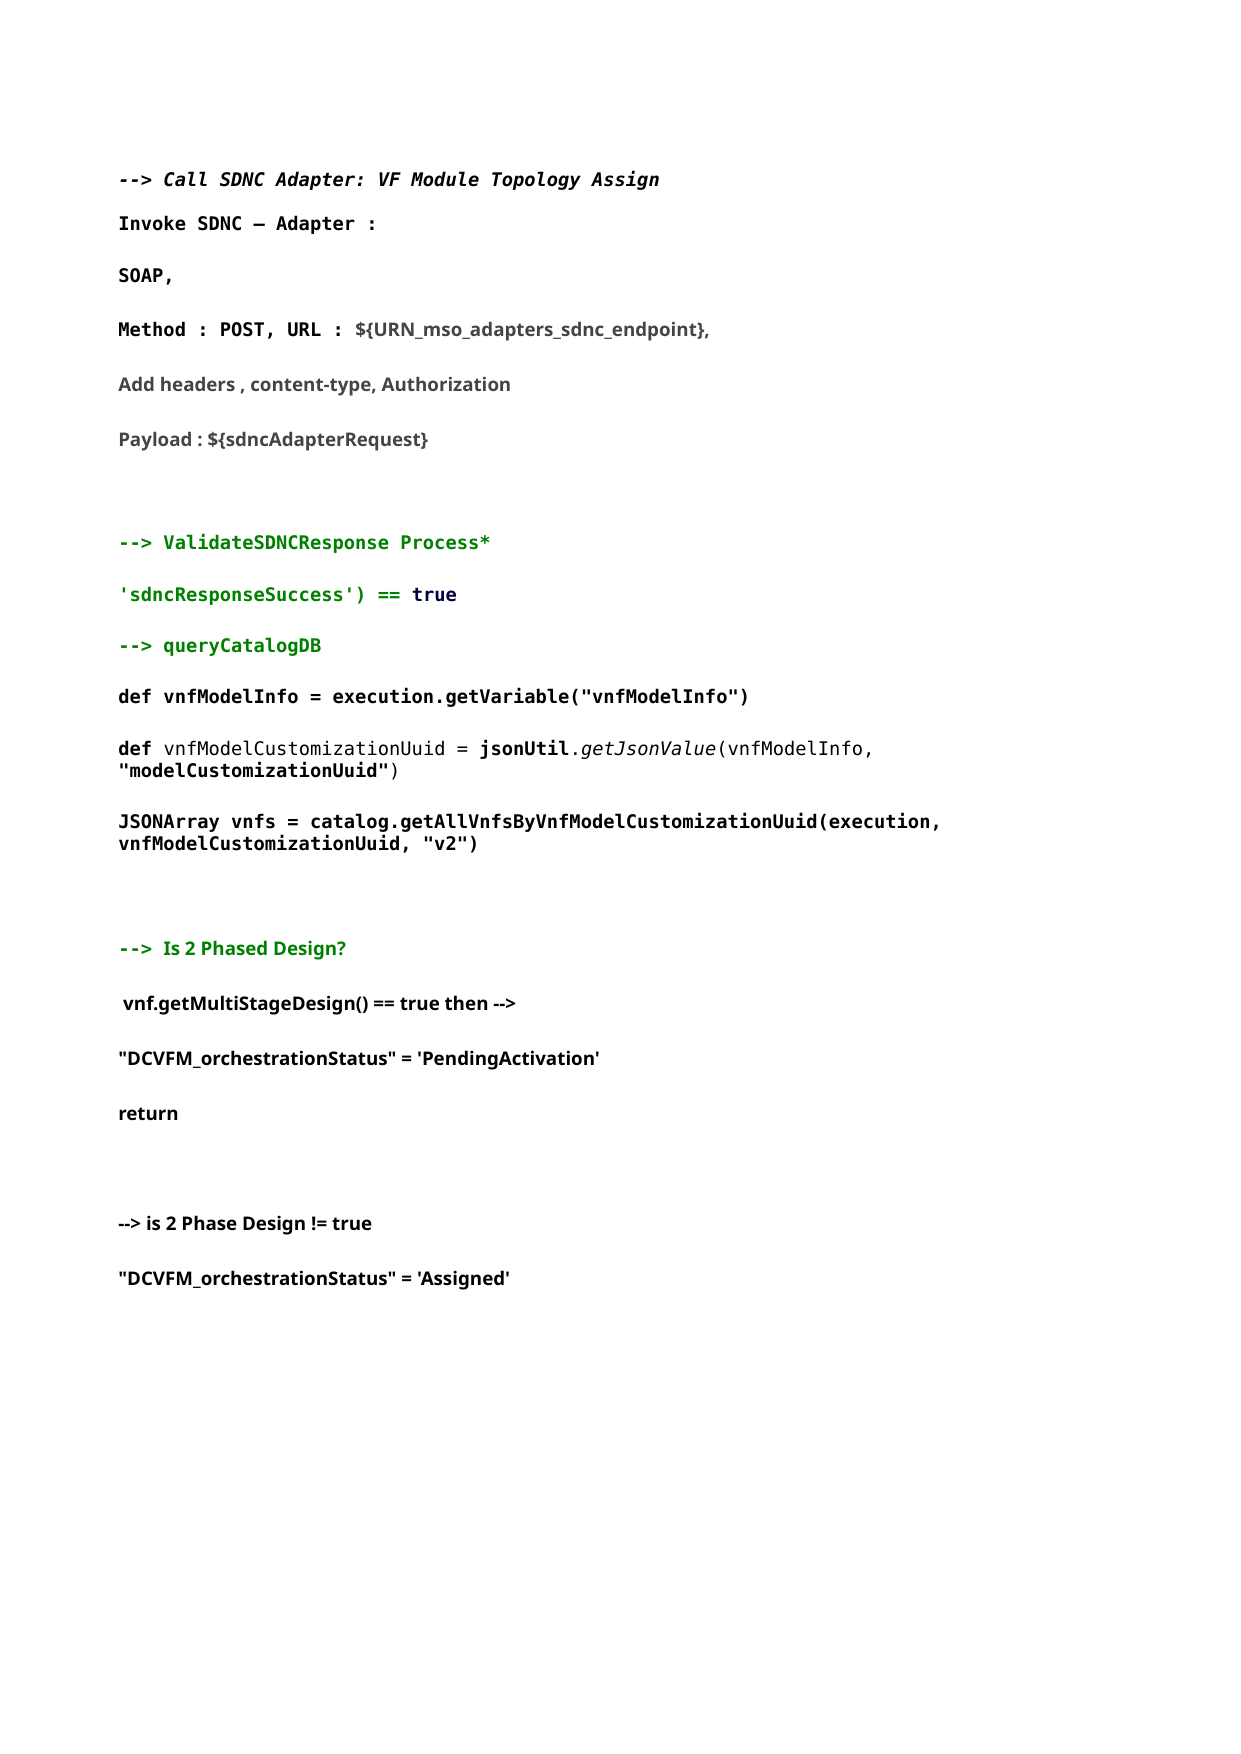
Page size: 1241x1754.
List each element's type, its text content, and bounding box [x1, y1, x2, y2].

text Method : POST, URL : ${URN_mso_adapters_sdnc_endpoint}, [118, 316, 1122, 341]
text --> queryCatalogDB [118, 635, 1122, 657]
text def vnfModelInfo = execution.getVariable("vnfModelInfo") [118, 686, 1122, 708]
text def vnfModelCustomizationUuid = jsonUtil.getJsonValue(vnfModelInfo, "modelCustomizationUuid") [118, 738, 1122, 781]
text return [118, 1101, 1122, 1126]
text "DCVFM_orchestrationStatus" = 'PendingActivation' [118, 1046, 1122, 1071]
text vnf.getMultiStageDesign() == true then --> [118, 991, 1122, 1016]
text Add headers , content-type, Authorization [118, 371, 1122, 396]
text --> is 2 Phase Design != true [118, 1211, 1122, 1236]
text SOAP, [118, 264, 1122, 286]
text --> Call SDNC Adapter: VF Module Topology Assign [118, 169, 1122, 191]
text "DCVFM_orchestrationStatus" = 'Assigned' [118, 1266, 1122, 1291]
text Payload : ${sdncAdapterRequest} [118, 426, 1122, 451]
text JSONArray vnfs = catalog.getAllVnfsByVnfModelCustomizationUuid(execution, vnfModelCustomizationUuid, "v2") [118, 811, 1122, 855]
text --> ValidateSDNCResponse Process* [118, 532, 1122, 554]
text 'sdncResponseSuccess') == true [118, 584, 1122, 606]
text Invoke SDNC – Adapter : [118, 213, 1122, 235]
text --> Is 2 Phased Design? [118, 936, 1122, 961]
